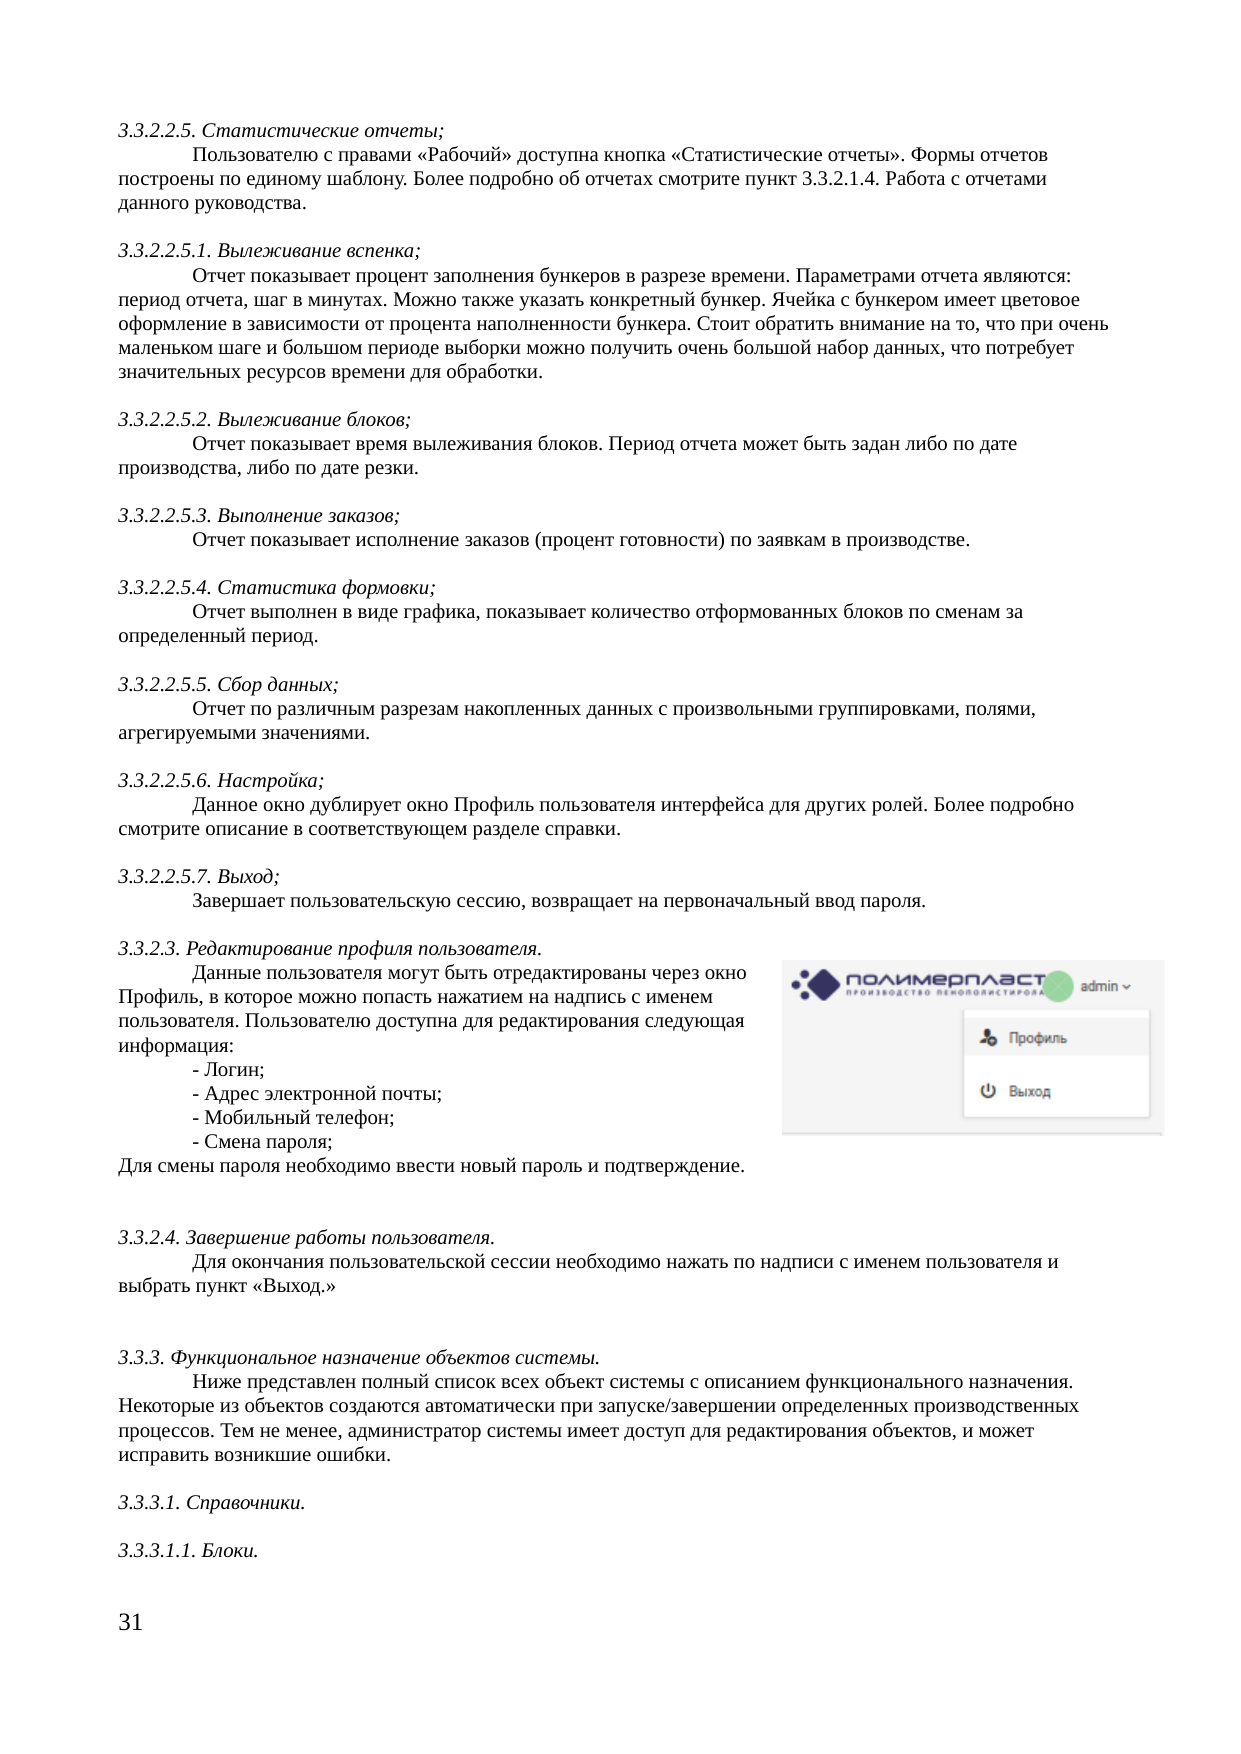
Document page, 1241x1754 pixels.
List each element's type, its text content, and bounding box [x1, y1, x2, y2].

text 3.3.3. Функциональное назначение объектов системы. [118, 1345, 1122, 1369]
text 3.3.3.1. Справочники. [118, 1490, 1122, 1514]
text Отчет показывает время вылеживания блоков. Период отчета может быть задан либо по дате производства, либо по дате резки. [118, 431, 1122, 479]
text 3.3.2.2.5.7. Выход; [118, 864, 1122, 888]
text Ниже представлен полный список всех объект системы с описанием функционального назначения. Некоторые из объектов создаются автоматически при запуске/завершении определенных производственных процессов. Тем не менее, администратор системы имеет доступ для редактирования объектов, и может исправить возникшие ошибки. [118, 1369, 1122, 1466]
text Отчет показывает процент заполнения бункеров в разрезе времени. Параметрами отчета являются: период отчета, шаг в минутах. Можно также указать конкретный бункер. Ячейка с бункером имеет цветовое оформление в зависимости от процента наполненности бункера. Стоит обратить внимание на то, что при очень маленьком шаге и большом периоде выборки можно получить очень большой набор данных, что потребует значительных ресурсов времени для обработки. [118, 262, 1122, 383]
text 3.3.3.1.1. Блоки. [118, 1538, 1122, 1562]
text 3.3.2.2.5.3. Выполнение заказов; [118, 503, 1122, 527]
text 3.3.2.3. Редактирование профиля пользователя. [118, 936, 1122, 960]
text - Мобильный телефон; [118, 1105, 781, 1129]
text Завершает пользовательскую сессию, возвращает на первоначальный ввод пароля. [118, 888, 1122, 912]
text 3.3.2.2.5.1. Вылеживание вспенка; [118, 238, 1122, 262]
text 3.3.2.2.5. Статистические отчеты; [118, 118, 1122, 142]
text 3.3.2.2.5.2. Вылеживание блоков; [118, 407, 1122, 431]
text - Смена пароля; [118, 1129, 1122, 1153]
text 3.3.2.2.5.4. Статистика формовки; [118, 575, 1122, 599]
text Отчет показывает исполнение заказов (процент готовности) по заявкам в производстве. [118, 527, 1122, 551]
text Для смены пароля необходимо ввести новый пароль и подтверждение. [118, 1153, 1122, 1177]
text - Адрес электронной почты; [118, 1081, 781, 1105]
text Отчет по различным разрезам накопленных данных с произвольными группировками, полями, агрегируемыми значениями. [118, 696, 1122, 744]
text Данные пользователя могут быть отредактированы через окно Профиль, в которое можно попасть нажатием на надпись с именем пользователя. Пользователю доступна для редактирования следующая информация: [118, 960, 781, 1057]
picture [781, 960, 1165, 1136]
text Для окончания пользовательской сессии необходимо нажать по надписи с именем пользователя и выбрать пункт «Выход.» [118, 1249, 1122, 1297]
text Отчет выполнен в виде графика, показывает количество отформованных блоков по сменам за определенный период. [118, 599, 1122, 647]
text Данное окно дублирует окно Профиль пользователя интерфейса для других ролей. Более подробно смотрите описание в соответствующем разделе справки. [118, 792, 1122, 840]
text 3.3.2.4. Завершение работы пользователя. [118, 1225, 1122, 1249]
text - Логин; [118, 1057, 781, 1081]
text 3.3.2.2.5.5. Сбор данных; [118, 672, 1122, 696]
text 3.3.2.2.5.6. Настройка; [118, 768, 1122, 792]
text Пользователю с правами «Рабочий» доступна кнопка «Статистические отчеты». Формы отчетов построены по единому шаблону. Более подробно об отчетах смотрите пункт 3.3.2.1.4. Работа с отчетами данного руководства. [118, 142, 1122, 214]
